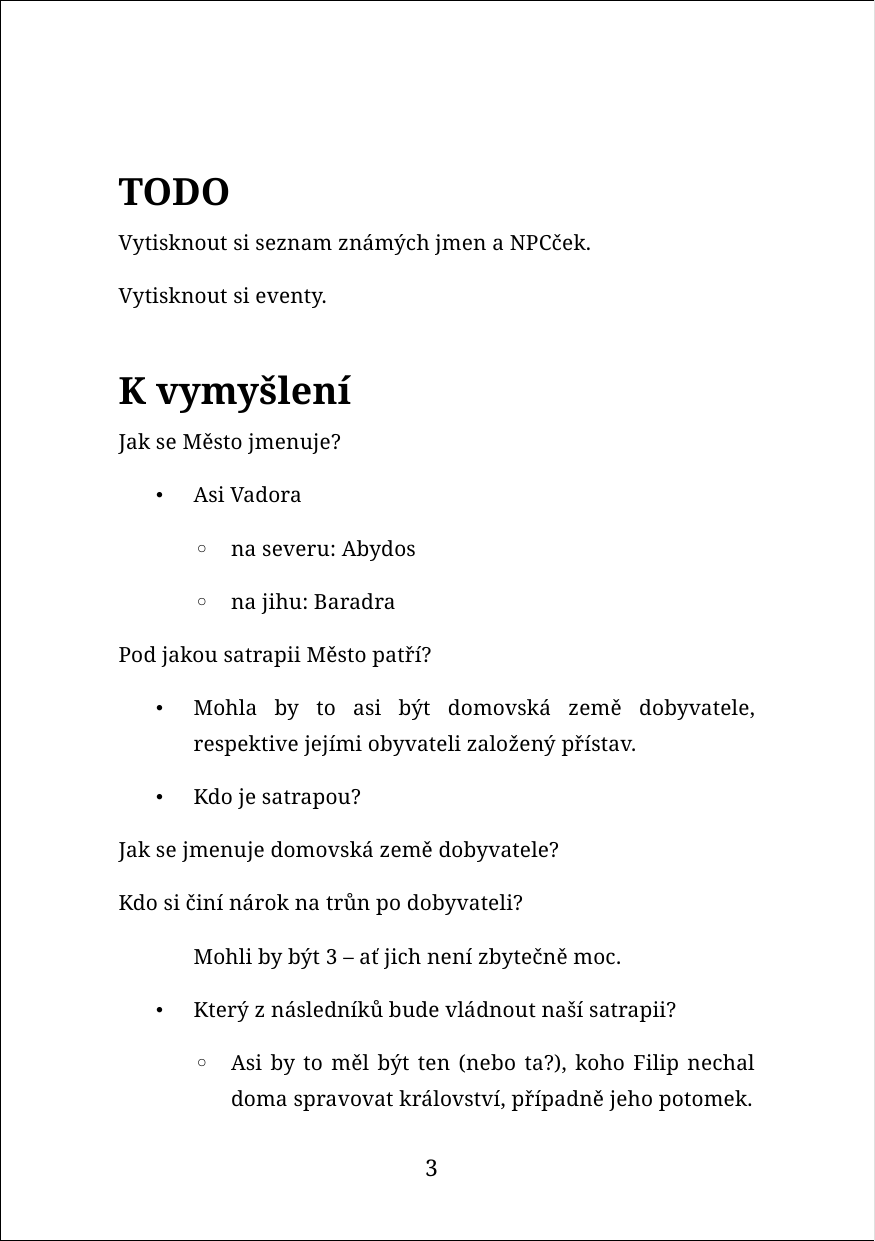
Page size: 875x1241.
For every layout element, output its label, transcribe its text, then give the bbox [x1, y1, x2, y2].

list Asi Vadora [156, 480, 756, 509]
subtitle TODO [118, 166, 756, 217]
subtitle K vymyšlení [118, 364, 756, 415]
text Vytisknout si seznam známých jmen a NPCček. [118, 228, 756, 257]
list Asi by to měl být ten (nebo ta?), koho Filip nechal doma spravovat království, případně jeho potomek. [193, 1048, 756, 1112]
list Kdo je satrapou? [156, 782, 756, 811]
list Který z následníků bude vládnout naší satrapii? [156, 995, 756, 1023]
text Jak se Město jmenuje? [118, 427, 756, 456]
text Jak se jmenuje domovská země dobyvatele? [118, 835, 756, 864]
list na jihu: Baradra [193, 587, 756, 615]
list Mohli by být 3 – ať jich není zbytečně moc. [156, 942, 756, 970]
text Kdo si činí nárok na trůn po dobyvateli? [118, 888, 756, 917]
text Vytisknout si eventy. [118, 282, 756, 310]
list Mohla by to asi být domovská země dobyvatele, respektive jejími obyvateli založený přístav. [156, 693, 756, 757]
list na severu: Abydos [193, 534, 756, 562]
text Pod jakou satrapii Město patří? [118, 640, 756, 668]
